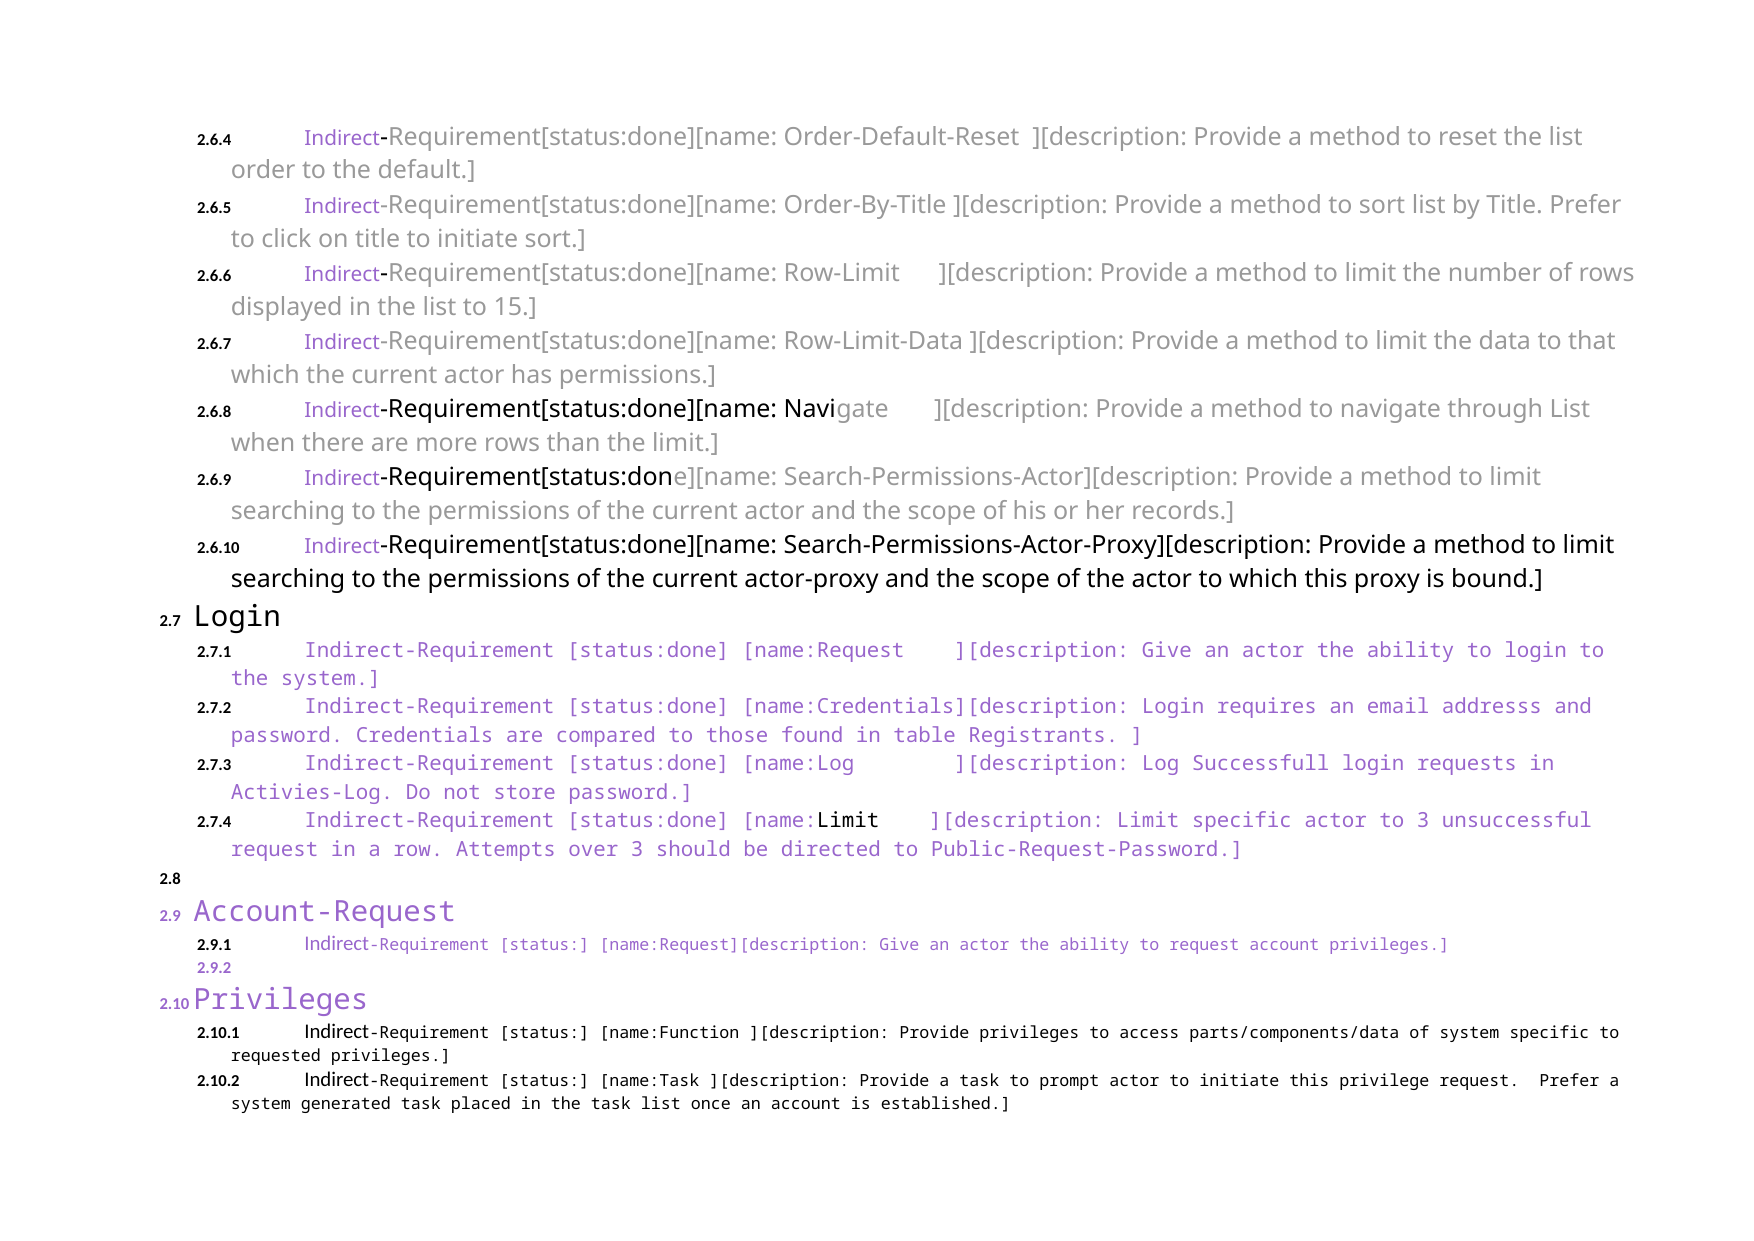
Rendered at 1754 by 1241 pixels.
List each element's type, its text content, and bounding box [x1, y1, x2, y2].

list Indirect-Requirement [status:] [name:Task ][description: Provide a task to prompt actor to initiate this privilege request. Prefer a system generated task placed in the task list once an account is established.] [193, 1066, 1636, 1114]
list Indirect-Requirement[status:done][name: Row-Limit ][description: Provide a method to limit the number of rows displayed in the list to 15.] [193, 254, 1636, 322]
list Indirect-Requirement [status:done] [name:Credentials][description: Login requires an email addresss and password. Credentials are compared to those found in table Registrants. ] [193, 692, 1636, 748]
list Indirect-Requirement[status:done][name: Navigate ][description: Provide a method to navigate through List when there are more rows than the limit.] [193, 391, 1636, 459]
list Indirect-Requirement[status:done][name: Row-Limit-Data ][description: Provide a method to limit the data to that which the current actor has permissions.] [193, 322, 1636, 391]
list Indirect-Requirement [status:done] [name:Request ][description: Give an actor the ability to login to the system.] [193, 635, 1636, 692]
list Indirect-Requirement[status:done][name: Order-Default-Reset ][description: Provide a method to reset the list order to the default.] [193, 118, 1636, 186]
list Indirect-Requirement [status:done] [name:Log ][description: Log Successfull login requests in Activies-Log. Do not store password.] [193, 748, 1636, 805]
list Indirect-Requirement[status:done][name: Order-By-Title ][description: Provide a method to sort list by Title. Prefer to click on title to initiate sort.] [193, 186, 1636, 254]
list Account-Request [156, 891, 1636, 930]
list Indirect-Requirement[status:done][name: Search-Permissions-Actor][description: Provide a method to limit searching to the permissions of the current actor and the scope of his or her records.] [193, 459, 1636, 527]
list Privileges [156, 978, 1636, 1018]
list Indirect-Requirement [status:done] [name:Limit ][description: Limit specific actor to 3 unsuccessful request in a row. Attempts over 3 should be directed to Public-Request-Password.] [193, 805, 1636, 862]
list Indirect-Requirement [status:] [name:Request][description: Give an actor the ability to request account privileges.] [193, 930, 1636, 956]
list Indirect-Requirement [status:] [name:Function ][description: Provide privileges to access parts/components/data of system specific to requested privileges.] [193, 1018, 1636, 1066]
list Indirect-Requirement[status:done][name: Search-Permissions-Actor-Proxy][description: Provide a method to limit searching to the permissions of the current actor-proxy and the scope of the actor to which this proxy is bound.] [193, 527, 1636, 595]
list Login [156, 595, 1636, 635]
